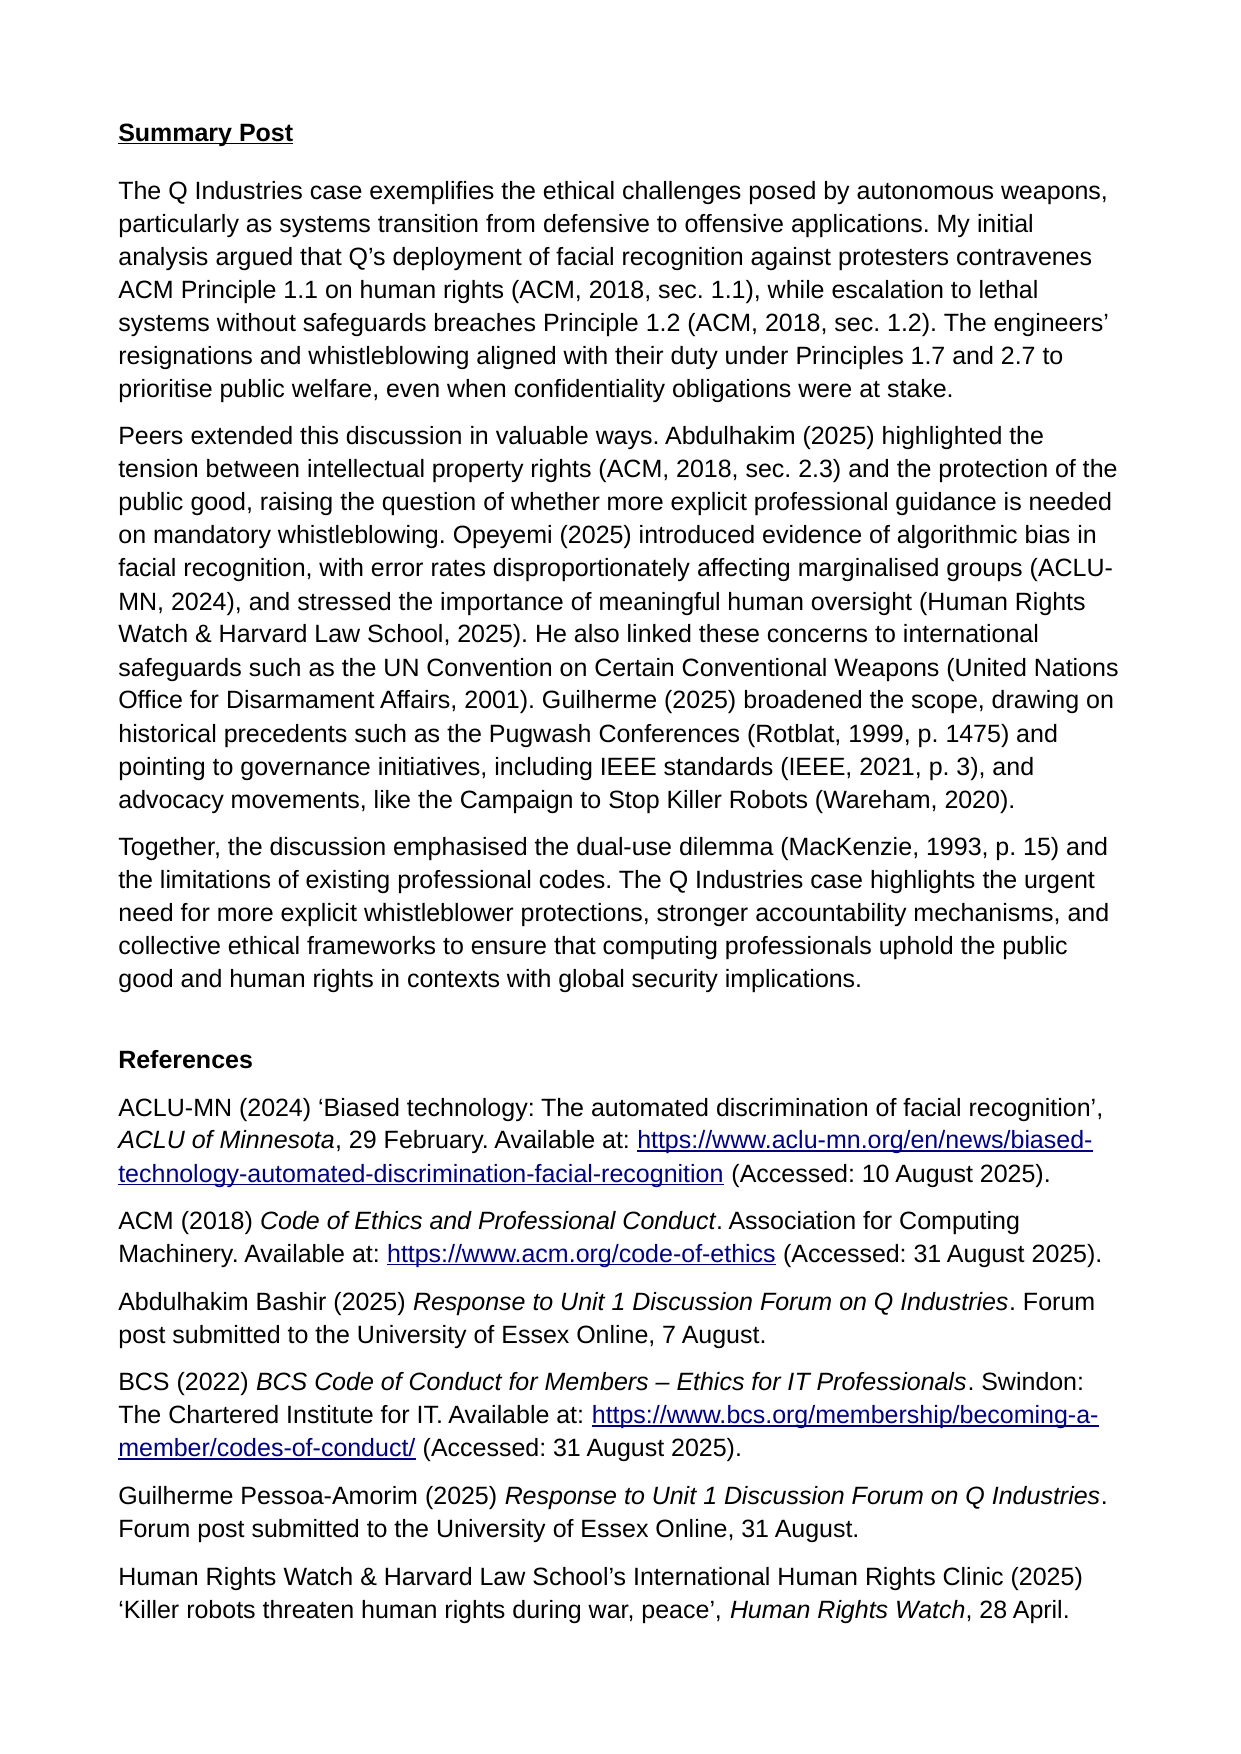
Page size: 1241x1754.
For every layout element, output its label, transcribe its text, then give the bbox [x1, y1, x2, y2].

text Peers extended this discussion in valuable ways. Abdulhakim (2025) highlighted the tension between intellectual property rights (ACM, 2018, sec. 2.3) and the protection of the public good, raising the question of whether more explicit professional guidance is needed on mandatory whistleblowing. Opeyemi (2025) introduced evidence of algorithmic bias in facial recognition, with error rates disproportionately affecting marginalised groups (ACLU-MN, 2024), and stressed the importance of meaningful human oversight (Human Rights Watch & Harvard Law School, 2025). He also linked these concerns to international safeguards such as the UN Convention on Certain Conventional Weapons (United Nations Office for Disarmament Affairs, 2001). Guilherme (2025) broadened the scope, drawing on historical precedents such as the Pugwash Conferences (Rotblat, 1999, p. 1475) and pointing to governance initiatives, including IEEE standards (IEEE, 2021, p. 3), and advocacy movements, like the Campaign to Stop Killer Robots (Wareham, 2020). [118, 421, 1122, 813]
text References [118, 1012, 1122, 1074]
text Human Rights Watch & Harvard Law School’s International Human Rights Clinic (2025) ‘Killer robots threaten human rights during war, peace’, Human Rights Watch, 28 April. [118, 1562, 1122, 1623]
text ACLU-MN (2024) ‘Biased technology: The automated discrimination of facial recognition’, ACLU of Minnesota, 29 February. Available at: https://www.aclu-mn.org/en/news/biased-technology-automated-discrimination-facial-recognition (Accessed: 10 August 2025). [118, 1092, 1122, 1187]
text Summary Post [118, 118, 1122, 147]
text Abdulhakim Bashir (2025) Response to Unit 1 Discussion Forum on Q Industries. Forum post submitted to the University of Essex Online, 7 August. [118, 1287, 1122, 1348]
text ACM (2018) Code of Ethics and Professional Conduct. Association for Computing Machinery. Available at: https://www.acm.org/code-of-ethics (Accessed: 31 August 2025). [118, 1206, 1122, 1268]
text Guilherme Pessoa-Amorim (2025) Response to Unit 1 Discussion Forum on Q Industries. Forum post submitted to the University of Essex Online, 31 August. [118, 1481, 1122, 1543]
text Together, the discussion emphasised the dual-use dilemma (MacKenzie, 1993, p. 15) and the limitations of existing professional codes. The Q Industries case highlights the urgent need for more explicit whistleblower protections, stronger accountability mechanisms, and collective ethical frameworks to ensure that computing professionals uphold the public good and human rights in contexts with global security implications. [118, 832, 1122, 993]
text The Q Industries case exemplifies the ethical challenges posed by autonomous weapons, particularly as systems transition from defensive to offensive applications. My initial analysis argued that Q’s deployment of facial recognition against protesters contravenes ACM Principle 1.1 on human rights (ACM, 2018, sec. 1.1), while escalation to lethal systems without safeguards breaches Principle 1.2 (ACM, 2018, sec. 1.2). The engineers’ resignations and whistleblowing aligned with their duty under Principles 1.7 and 2.7 to prioritise public welfare, even when confidentiality obligations were at stake. [118, 176, 1122, 402]
text BCS (2022) BCS Code of Conduct for Members – Ethics for IT Professionals. Swindon: The Chartered Institute for IT. Available at: https://www.bcs.org/membership/becoming-a-member/codes-of-conduct/ (Accessed: 31 August 2025). [118, 1367, 1122, 1462]
